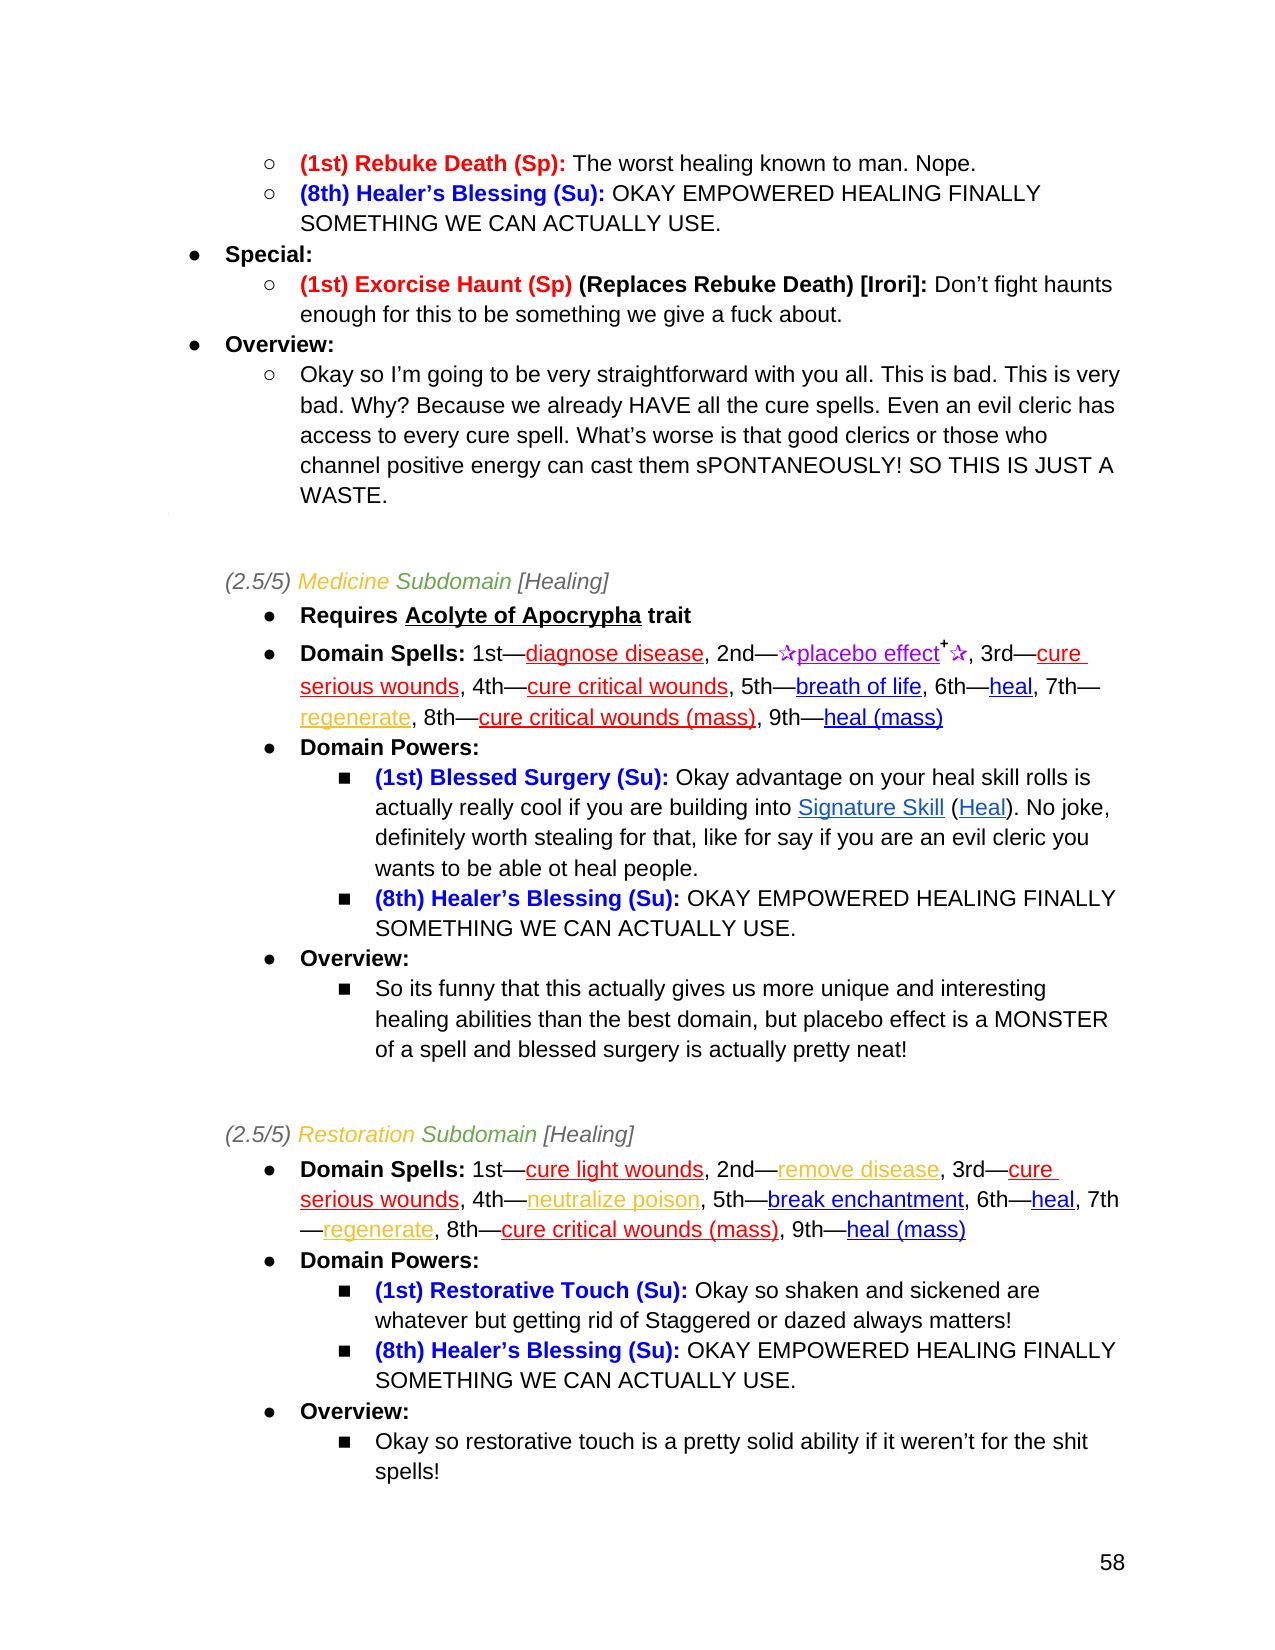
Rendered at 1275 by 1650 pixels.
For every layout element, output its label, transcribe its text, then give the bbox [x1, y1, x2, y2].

list Okay so restorative touch is a pretty solid ability if it weren’t for the shit spells! [337, 1428, 1125, 1484]
list So its funny that this actually gives us more unique and interesting healing abilities than the best domain, but placebo effect is a MONSTER of a spell and blessed surgery is actually pretty neat! [337, 975, 1125, 1062]
list Overview: [262, 1398, 1125, 1424]
list (8th) Healer’s Blessing (Su): OKAY EMPOWERED HEALING FINALLY SOMETHING WE CAN ACTUALLY USE. [337, 1337, 1125, 1394]
list (8th) Healer’s Blessing (Su): OKAY EMPOWERED HEALING FINALLY SOMETHING WE CAN ACTUALLY USE. [337, 885, 1125, 941]
list (1st) Exorcise Haunt (Sp) (Replaces Rebuke Death) [Irori]: Don’t fight haunts enough for this to be something we give a fuck about. [262, 271, 1125, 327]
list Okay so I’m going to be very straightforward with you all. This is bad. This is very bad. Why? Because we already HAVE all the cure spells. Even an evil cleric has access to every cure spell. What’s worse is that good clerics or those who channel positive energy can cast them sPONTANEOUSLY! SO THIS IS JUST A WASTE. [262, 361, 1125, 509]
list Domain Spells: 1st—diagnose disease, 2nd—✰placebo effect+✰, 3rd—cure serious wounds, 4th—cure critical wounds, 5th—breath of life, 6th—heal, 7th—regenerate, 8th—cure critical wounds (mass), 9th—heal (mass) [262, 633, 1125, 730]
list Special: [187, 241, 1125, 267]
list Domain Powers: [262, 1247, 1125, 1273]
list (8th) Healer’s Blessing (Su): OKAY EMPOWERED HEALING FINALLY SOMETHING WE CAN ACTUALLY USE. [262, 180, 1125, 237]
list Domain Spells: 1st—cure light wounds, 2nd—remove disease, 3rd—cure serious wounds, 4th—neutralize poison, 5th—break enchantment, 6th—heal, 7th—regenerate, 8th—cure critical wounds (mass), 9th—heal (mass) [262, 1156, 1125, 1243]
list Overview: [187, 331, 1125, 358]
list (1st) Blessed Surgery (Su): Okay advantage on your heal skill rolls is actually really cool if you are building into Signature Skill (Heal). No joke, definitely worth stealing for that, like for say if you are an evil cleric you wants to be able ot heal people. [337, 764, 1125, 881]
list Overview: [262, 945, 1125, 972]
subtitle (2.5/5) Medicine Subdomain [Healing] [225, 568, 1125, 594]
list Domain Powers: [262, 734, 1125, 760]
subtitle (2.5/5) Restoration Subdomain [Healing] [225, 1121, 1125, 1148]
list (1st) Rebuke Death (Sp): The worst healing known to man. Nope. [262, 150, 1125, 176]
list Requires Acolyte of Apocrypha trait [262, 602, 1125, 629]
list (1st) Restorative Touch (Su): Okay so shaken and sickened are whatever but getting rid of Staggered or dazed always matters! [337, 1277, 1125, 1333]
